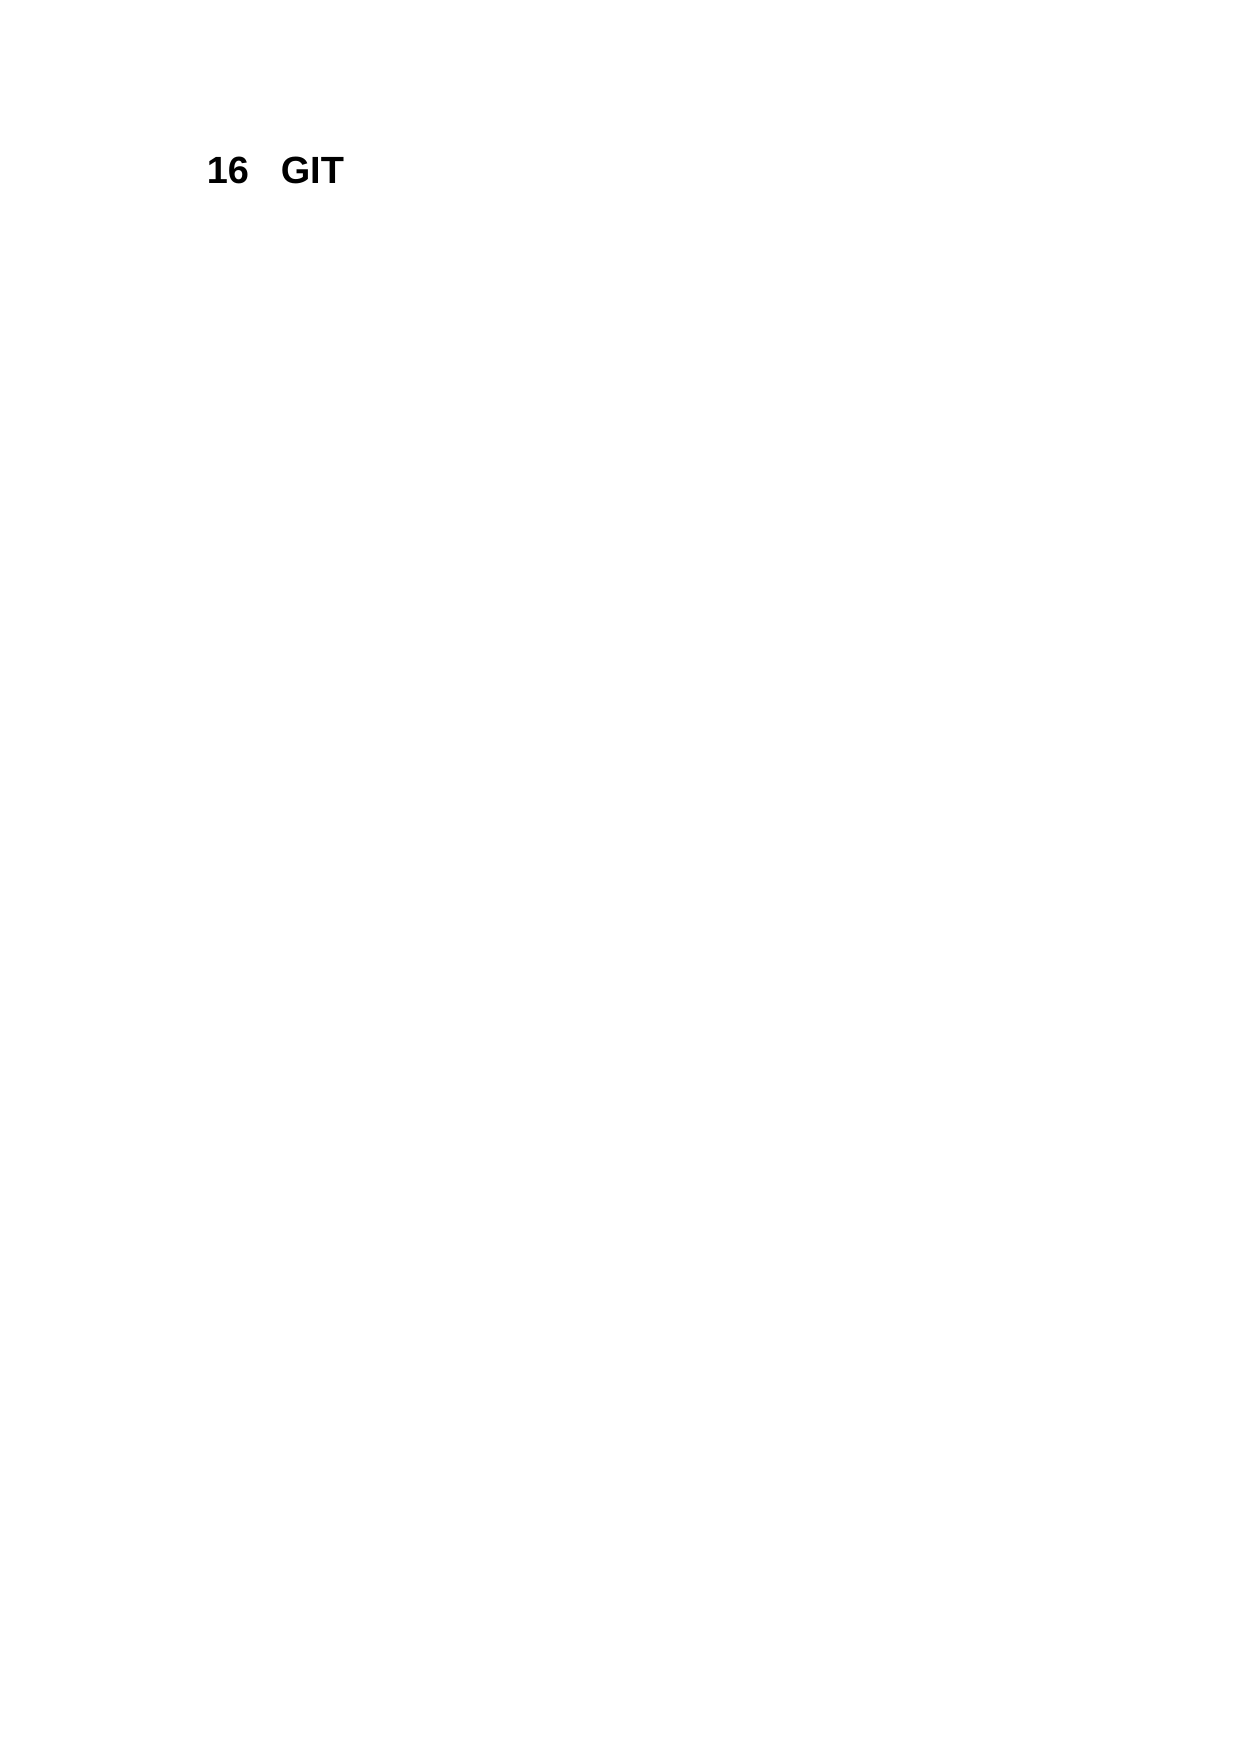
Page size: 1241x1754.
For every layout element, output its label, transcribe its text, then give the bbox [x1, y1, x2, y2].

subtitle GIT [207, 148, 1122, 191]
